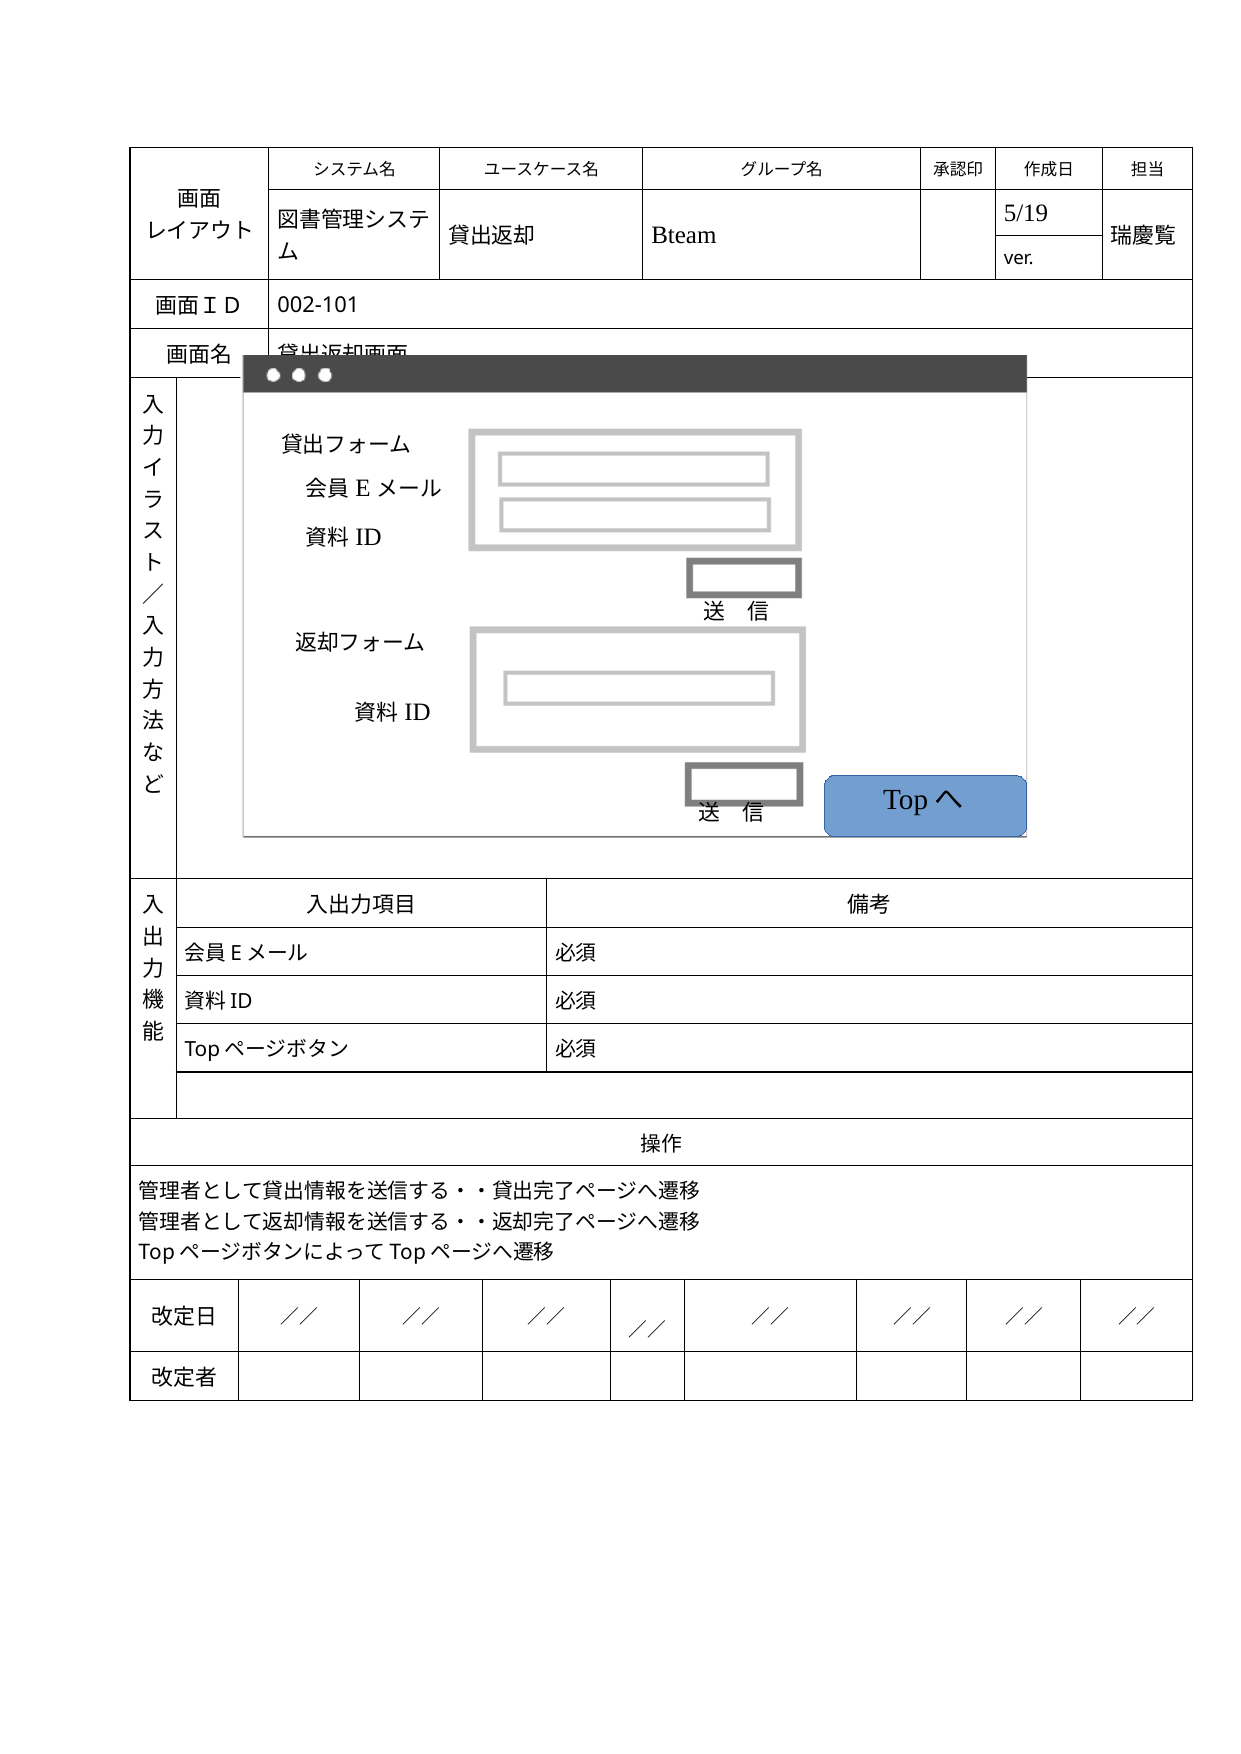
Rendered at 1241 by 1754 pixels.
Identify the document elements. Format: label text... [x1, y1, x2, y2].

table_cell 入力イラスト／入力方法など [131, 378, 176, 878]
table_cell [685, 1352, 856, 1400]
table_cell [239, 1352, 359, 1400]
table_cell 画面ＩＤ [131, 280, 268, 328]
table_cell 入出力機能 [131, 879, 176, 1117]
table_cell 操作 [131, 1119, 1192, 1165]
table_cell 図書管理システム [269, 190, 439, 278]
picture [240, 355, 1028, 839]
table_cell [360, 1352, 482, 1400]
table_cell 入出力項目 [177, 879, 546, 927]
table_cell Bteam [643, 190, 920, 278]
table_cell ／／ [611, 1280, 684, 1351]
table_cell 備考 [547, 879, 1192, 927]
table_cell 会員Eメール [177, 928, 546, 975]
table_cell 貸出返却 [440, 190, 642, 278]
table_header システム名 [269, 148, 439, 189]
table_cell [611, 1352, 684, 1400]
table_cell 貸出返却画面 [269, 329, 1192, 377]
table_header 作成日 [996, 148, 1102, 189]
table_header 承認印 [921, 148, 995, 189]
table_cell ver. [996, 236, 1102, 278]
table_cell ／／ [857, 1280, 966, 1351]
table_cell 改定日 [131, 1280, 238, 1351]
table_header 画面 レイアウト [131, 148, 268, 278]
table_cell 必須 [547, 928, 1192, 975]
table_cell 改定者 [131, 1352, 238, 1400]
table_cell [921, 190, 995, 278]
table_cell 資料ID [177, 976, 546, 1023]
table_cell ／／ [967, 1280, 1080, 1351]
table_cell 5/19 [996, 190, 1102, 235]
table_cell [177, 1073, 1192, 1117]
table_cell 画面名 [131, 329, 268, 377]
table_header ユースケース名 [440, 148, 642, 189]
table_header グループ名 [643, 148, 920, 189]
table_cell ／／ [360, 1280, 482, 1351]
table_cell [967, 1352, 1080, 1400]
table_header 担当 [1103, 148, 1192, 189]
table_cell [483, 1352, 610, 1400]
table_cell [177, 378, 1192, 878]
table_cell [857, 1352, 966, 1400]
table_cell [1081, 1352, 1192, 1400]
table_cell 管理者として貸出情報を送信する・・貸出完了ページへ遷移 管理者として返却情報を送信する・・返却完了ページへ遷移 TopページボタンによってTopページへ遷移 [131, 1166, 1192, 1278]
table_cell 必須 [547, 976, 1192, 1023]
table_cell ／／ [1081, 1280, 1192, 1351]
table_cell ／／ [685, 1280, 856, 1351]
table_cell Topページボタン [177, 1024, 546, 1071]
table_cell 必須 [547, 1024, 1192, 1071]
table_cell 002-101 [269, 280, 1192, 328]
table_cell ／／ [483, 1280, 610, 1351]
table_cell 瑞慶覧 [1103, 190, 1192, 278]
table_cell ／／ [239, 1280, 359, 1351]
